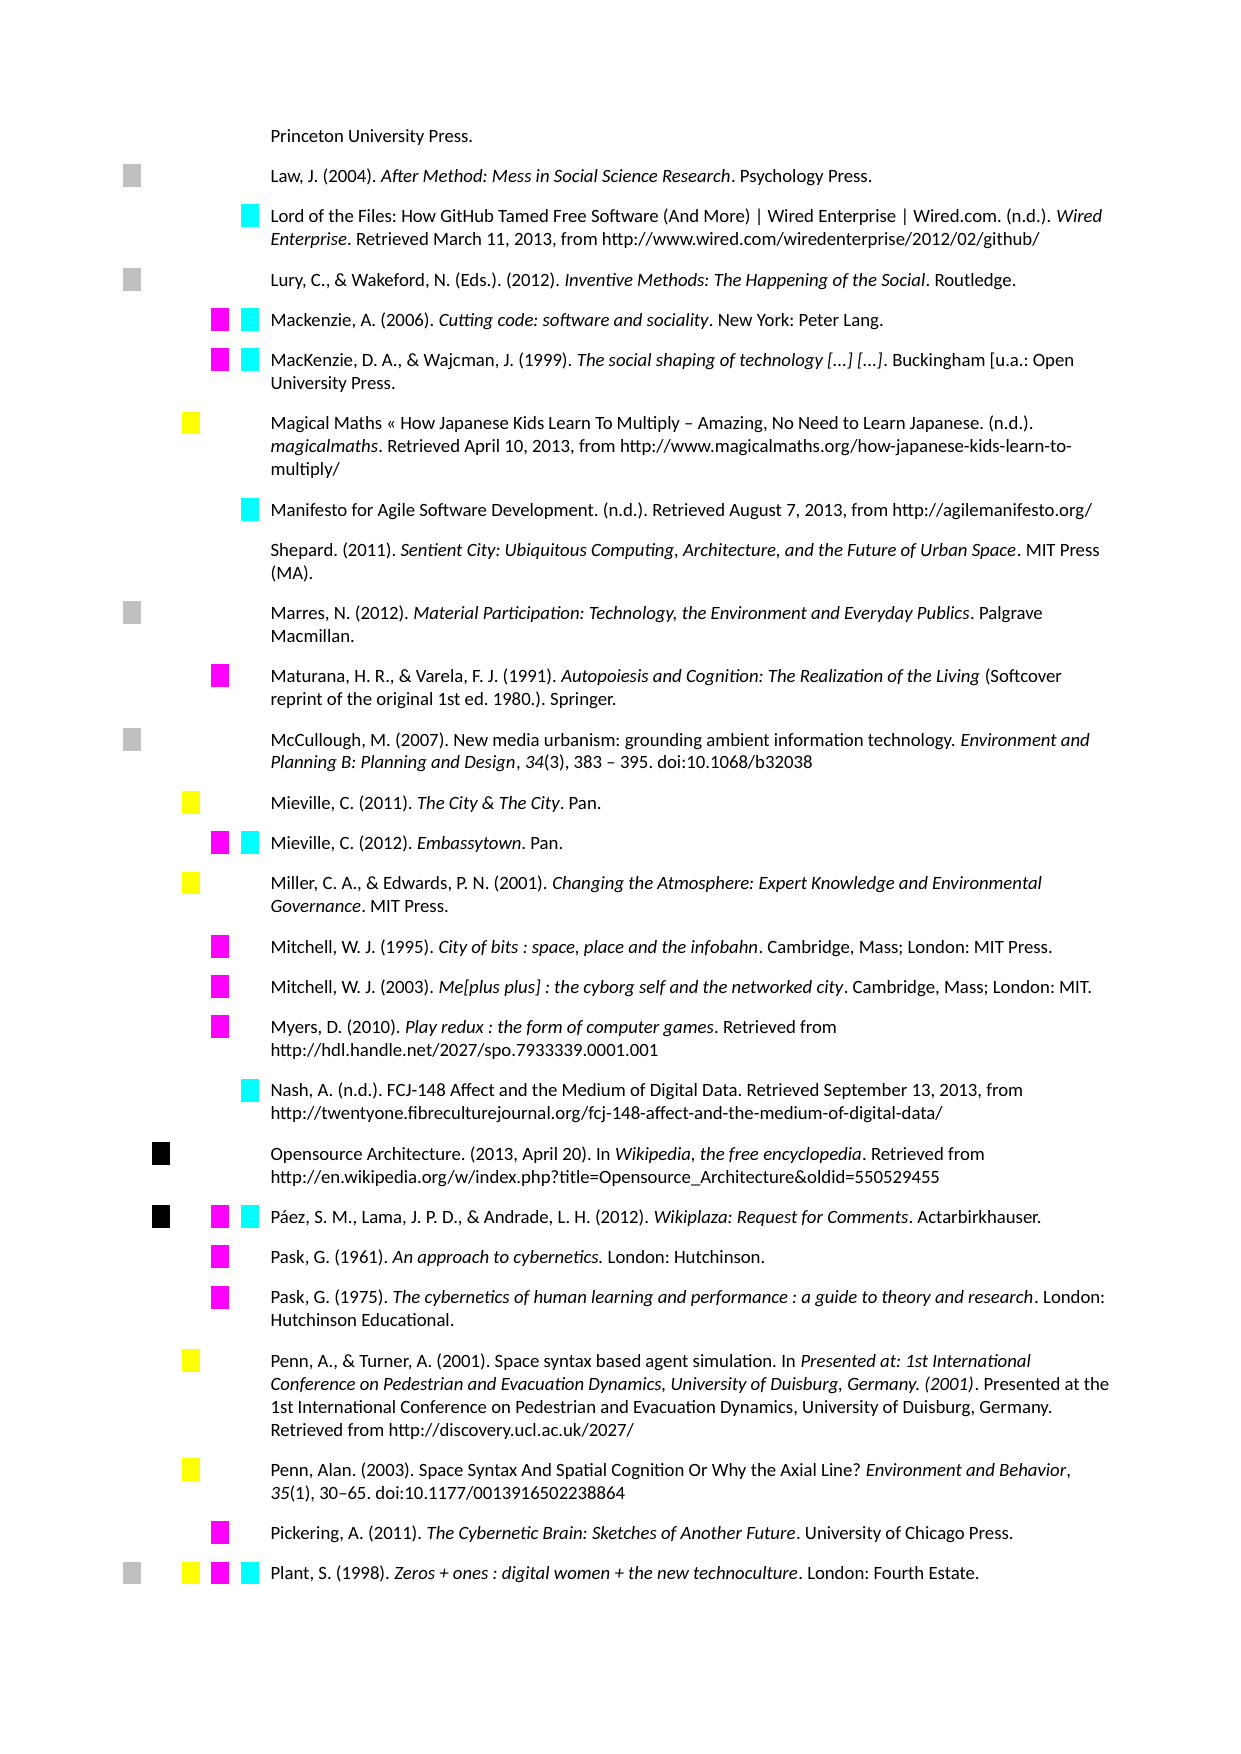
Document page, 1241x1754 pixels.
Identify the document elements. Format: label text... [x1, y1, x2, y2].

table_cell [176, 199, 206, 262]
table_cell [235, 826, 264, 866]
table_cell [206, 929, 235, 969]
table_cell [147, 1343, 176, 1452]
table_cell [147, 866, 176, 929]
table_cell [176, 302, 206, 343]
table_cell [235, 596, 264, 659]
table_cell [235, 1199, 264, 1240]
table_cell Maturana, H. R., & Varela, F. J. (1991). Autopoiesis and Cognition: The Realization of the Living (Softcover reprint of the original 1st ed. 1980.). Springer. [265, 659, 1122, 722]
table_cell [117, 596, 147, 659]
table_cell [147, 302, 176, 343]
table_cell [206, 262, 235, 302]
table_cell [147, 785, 176, 826]
table_cell Magical Maths « How Japanese Kids Learn To Multiply – Amazing, No Need to Learn Japanese. (n.d.). magicalmaths. Retrieved April 10, 2013, from http://www.magicalmaths.org/how-japanese-kids-learn-to-multiply/ [265, 406, 1122, 492]
table_cell [117, 118, 147, 158]
table_cell [117, 969, 147, 1010]
table_cell [147, 1199, 176, 1240]
table_cell [176, 262, 206, 302]
table_cell [147, 1516, 176, 1556]
table_cell [117, 1010, 147, 1073]
table_cell [176, 1010, 206, 1073]
table_cell Mieville, C. (2011). The City & The City. Pan. [265, 785, 1122, 826]
table_cell [206, 302, 235, 343]
table_cell [176, 159, 206, 199]
table_cell [117, 159, 147, 199]
table_cell McCullough, M. (2007). New media urbanism: grounding ambient information technology. Environment and Planning B: Planning and Design, 34(3), 383 – 395. doi:10.1068/b32038 [265, 722, 1122, 785]
table_cell [147, 532, 176, 596]
table_cell [117, 1136, 147, 1199]
table_cell [117, 343, 147, 406]
table_cell Myers, D. (2010). Play redux : the form of computer games. Retrieved from http://hdl.handle.net/2027/spo.7933339.0001.001 [265, 1010, 1122, 1073]
table_cell Mitchell, W. J. (2003). Me[plus plus] : the cyborg self and the networked city. Cambridge, Mass; London: MIT. [265, 969, 1122, 1010]
table_cell [176, 406, 206, 492]
table_cell [206, 1452, 235, 1516]
table_cell [235, 1073, 264, 1136]
table_cell [235, 866, 264, 929]
table_cell [176, 1136, 206, 1199]
table_cell [235, 1280, 264, 1343]
table_cell [206, 659, 235, 722]
table_cell [235, 1136, 264, 1199]
table_cell [117, 1556, 147, 1596]
table_cell [235, 343, 264, 406]
table_cell [117, 1199, 147, 1240]
table_cell Pickering, A. (2011). The Cybernetic Brain: Sketches of Another Future. University of Chicago Press. [265, 1516, 1122, 1556]
table_cell [117, 1073, 147, 1136]
table_cell [176, 532, 206, 596]
table_cell [235, 785, 264, 826]
table_cell Manifesto for Agile Software Development. (n.d.). Retrieved August 7, 2013, from http://agilemanifesto.org/ [265, 492, 1122, 532]
table_cell Nash, A. (n.d.). FCJ-148 Affect and the Medium of Digital Data. Retrieved September 13, 2013, from http://twentyone.fibreculturejournal.org/fcj-148-affect-and-the-medium-of-digital-data/ [265, 1073, 1122, 1136]
table_cell [206, 199, 235, 262]
table_cell [206, 866, 235, 929]
table_cell [147, 1136, 176, 1199]
table_cell [176, 1343, 206, 1452]
table_cell [206, 492, 235, 532]
table_cell [147, 1452, 176, 1516]
table_cell [206, 1343, 235, 1452]
table_cell [176, 1452, 206, 1516]
table_cell [147, 406, 176, 492]
table_cell [176, 1199, 206, 1240]
table_cell [117, 1343, 147, 1452]
table_cell [235, 969, 264, 1010]
table_cell Princeton University Press. [265, 118, 1122, 158]
table_cell [176, 929, 206, 969]
table_cell [235, 929, 264, 969]
table_cell MacKenzie, D. A., & Wajcman, J. (1999). The social shaping of technology [...] [...]. Buckingham [u.a.: Open University Press. [265, 343, 1122, 406]
table_cell [117, 1280, 147, 1343]
table_cell [147, 118, 176, 158]
table_cell [235, 532, 264, 596]
table_cell [117, 785, 147, 826]
table_cell [176, 866, 206, 929]
table_cell [235, 1516, 264, 1556]
table_cell Opensource Architecture. (2013, April 20). In Wikipedia, the free encyclopedia. Retrieved from http://en.wikipedia.org/w/index.php?title=Opensource_Architecture&oldid=550529455 [265, 1136, 1122, 1199]
table_cell Mitchell, W. J. (1995). City of bits : space, place and the infobahn. Cambridge, Mass; London: MIT Press. [265, 929, 1122, 969]
table_cell [117, 199, 147, 262]
table_cell [176, 1516, 206, 1556]
table_cell [117, 262, 147, 302]
table_cell [147, 159, 176, 199]
table_cell [117, 1516, 147, 1556]
table_cell Plant, S. (1998). Zeros + ones : digital women + the new technoculture. London: Fourth Estate. [265, 1556, 1122, 1596]
table_cell [176, 722, 206, 785]
table_cell Penn, Alan. (2003). Space Syntax And Spatial Cognition Or Why the Axial Line? Environment and Behavior, 35(1), 30–65. doi:10.1177/0013916502238864 [265, 1452, 1122, 1516]
table_cell [117, 532, 147, 596]
table_cell [117, 302, 147, 343]
table_cell Lury, C., & Wakeford, N. (Eds.). (2012). Inventive Methods: The Happening of the Social. Routledge. [265, 262, 1122, 302]
table_cell [117, 722, 147, 785]
table_cell Lord of the Files: How GitHub Tamed Free Software (And More) | Wired Enterprise | Wired.com. (n.d.). Wired Enterprise. Retrieved March 11, 2013, from http://www.wired.com/wiredenterprise/2012/02/github/ [265, 199, 1122, 262]
table_cell [147, 969, 176, 1010]
table_cell Marres, N. (2012). Material Participation: Technology, the Environment and Everyday Publics. Palgrave Macmillan. [265, 596, 1122, 659]
table_cell [206, 722, 235, 785]
table_cell [235, 118, 264, 158]
table_cell [235, 722, 264, 785]
table_cell [147, 262, 176, 302]
table_cell [117, 1452, 147, 1516]
table_cell [176, 659, 206, 722]
table_cell [206, 1010, 235, 1073]
table_cell [206, 343, 235, 406]
table_cell [235, 1343, 264, 1452]
table_cell [147, 1556, 176, 1596]
table_cell [147, 659, 176, 722]
table_cell [147, 199, 176, 262]
table_cell [176, 826, 206, 866]
table_cell [206, 1073, 235, 1136]
table_cell [235, 406, 264, 492]
table_cell [117, 406, 147, 492]
table_cell [176, 492, 206, 532]
table_cell [206, 406, 235, 492]
table_cell [176, 1280, 206, 1343]
table_cell Shepard. (2011). Sentient City: Ubiquitous Computing, Architecture, and the Future of Urban Space. MIT Press (MA). [265, 532, 1122, 596]
table_cell [147, 1010, 176, 1073]
table_cell [147, 1280, 176, 1343]
table_cell [117, 1240, 147, 1280]
table_cell Mackenzie, A. (2006). Cutting code: software and sociality. New York: Peter Lang. [265, 302, 1122, 343]
table_cell [206, 785, 235, 826]
table_cell Miller, C. A., & Edwards, P. N. (2001). Changing the Atmosphere: Expert Knowledge and Environmental Governance. MIT Press. [265, 866, 1122, 929]
table_cell [206, 596, 235, 659]
table_cell [235, 302, 264, 343]
table_cell [147, 1073, 176, 1136]
table_cell [206, 1516, 235, 1556]
table_cell Páez, S. M., Lama, J. P. D., & Andrade, L. H. (2012). Wikiplaza: Request for Comments. Actarbirkhauser. [265, 1199, 1122, 1240]
table_cell [176, 1556, 206, 1596]
table_cell [117, 492, 147, 532]
table_cell [235, 262, 264, 302]
table_cell [206, 532, 235, 596]
table_cell [235, 1452, 264, 1516]
table_cell [235, 492, 264, 532]
table_cell [206, 1199, 235, 1240]
table_cell [235, 1240, 264, 1280]
table_cell [176, 1073, 206, 1136]
table_cell [147, 492, 176, 532]
table_cell [147, 722, 176, 785]
table_cell [206, 1240, 235, 1280]
table_cell [206, 1136, 235, 1199]
table_cell [206, 159, 235, 199]
table_cell Law, J. (2004). After Method: Mess in Social Science Research. Psychology Press. [265, 159, 1122, 199]
table_cell [235, 659, 264, 722]
table_cell Pask, G. (1975). The cybernetics of human learning and performance : a guide to theory and research. London: Hutchinson Educational. [265, 1280, 1122, 1343]
table_cell [117, 929, 147, 969]
table_cell [176, 343, 206, 406]
table_cell [206, 118, 235, 158]
table_cell [176, 1240, 206, 1280]
table_cell [117, 659, 147, 722]
table_cell [235, 1556, 264, 1596]
table_cell [206, 969, 235, 1010]
table_cell [176, 596, 206, 659]
table_cell [176, 785, 206, 826]
table_cell [235, 159, 264, 199]
table_cell [117, 866, 147, 929]
table_cell [235, 1010, 264, 1073]
table_cell [147, 1240, 176, 1280]
table_cell [176, 118, 206, 158]
table_cell Penn, A., & Turner, A. (2001). Space syntax based agent simulation. In Presented at: 1st International Conference on Pedestrian and Evacuation Dynamics, University of Duisburg, Germany. (2001). Presented at the 1st International Conference on Pedestrian and Evacuation Dynamics, University of Duisburg, Germany. Retrieved from http://discovery.ucl.ac.uk/2027/ [265, 1343, 1122, 1452]
table_cell Mieville, C. (2012). Embassytown. Pan. [265, 826, 1122, 866]
table_cell [176, 969, 206, 1010]
table_cell [206, 1280, 235, 1343]
table_cell [117, 826, 147, 866]
table_cell [147, 343, 176, 406]
table_cell [235, 199, 264, 262]
table_cell [147, 826, 176, 866]
table_cell [147, 596, 176, 659]
table_cell Pask, G. (1961). An approach to cybernetics. London: Hutchinson. [265, 1240, 1122, 1280]
table_cell [206, 826, 235, 866]
table_cell [147, 929, 176, 969]
table_cell [206, 1556, 235, 1596]
